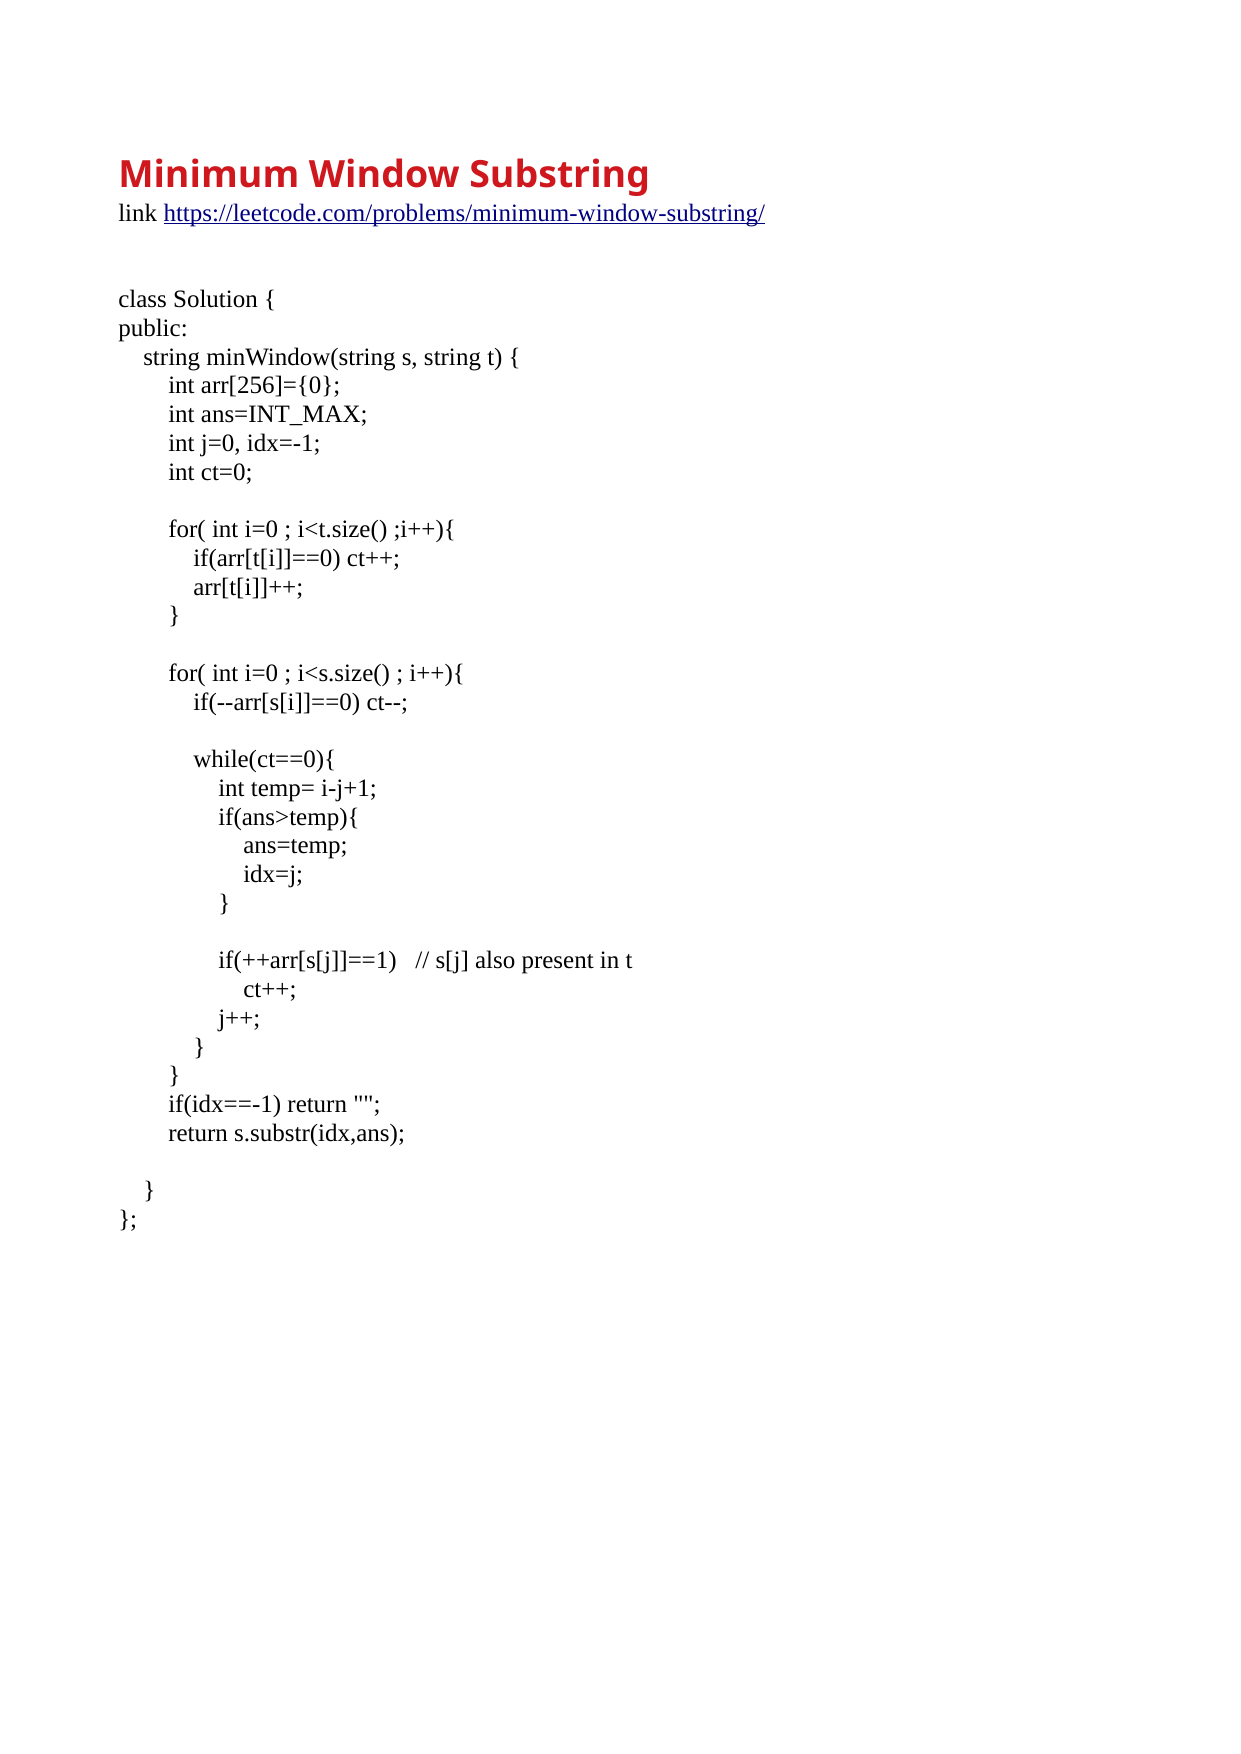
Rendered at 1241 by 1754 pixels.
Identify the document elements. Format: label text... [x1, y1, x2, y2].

text } [118, 1175, 1122, 1204]
text ans=temp; [118, 830, 1122, 859]
text } [118, 600, 1122, 629]
text while(ct==0){ [118, 744, 1122, 773]
text return s.substr(idx,ans); [118, 1118, 1122, 1147]
text link https://leetcode.com/problems/minimum-window-substring/ [118, 198, 1122, 227]
text idx=j; [118, 859, 1122, 888]
text for( int i=0 ; i<s.size() ; i++){ [118, 658, 1122, 687]
text if(idx==-1) return ""; [118, 1089, 1122, 1118]
text } [118, 1060, 1122, 1089]
text Minimum Window Substring [118, 147, 1122, 198]
text } [118, 888, 1122, 917]
text int j=0, idx=-1; [118, 428, 1122, 457]
text string minWindow(string s, string t) { [118, 342, 1122, 370]
text ct++; [118, 974, 1122, 1003]
text if(ans>temp){ [118, 802, 1122, 830]
text j++; [118, 1003, 1122, 1032]
text int ct=0; [118, 457, 1122, 485]
text int temp= i-j+1; [118, 773, 1122, 802]
text }; [118, 1204, 1122, 1233]
text if(arr[t[i]]==0) ct++; [118, 543, 1122, 572]
text int ans=INT_MAX; [118, 399, 1122, 428]
text } [118, 1032, 1122, 1060]
text if(--arr[s[i]]==0) ct--; [118, 687, 1122, 715]
text int arr[256]={0}; [118, 370, 1122, 399]
text public: [118, 313, 1122, 342]
text class Solution { [118, 284, 1122, 313]
text for( int i=0 ; i<t.size() ;i++){ [118, 514, 1122, 543]
text arr[t[i]]++; [118, 572, 1122, 600]
text if(++arr[s[j]]==1) // s[j] also present in t [118, 945, 1122, 974]
